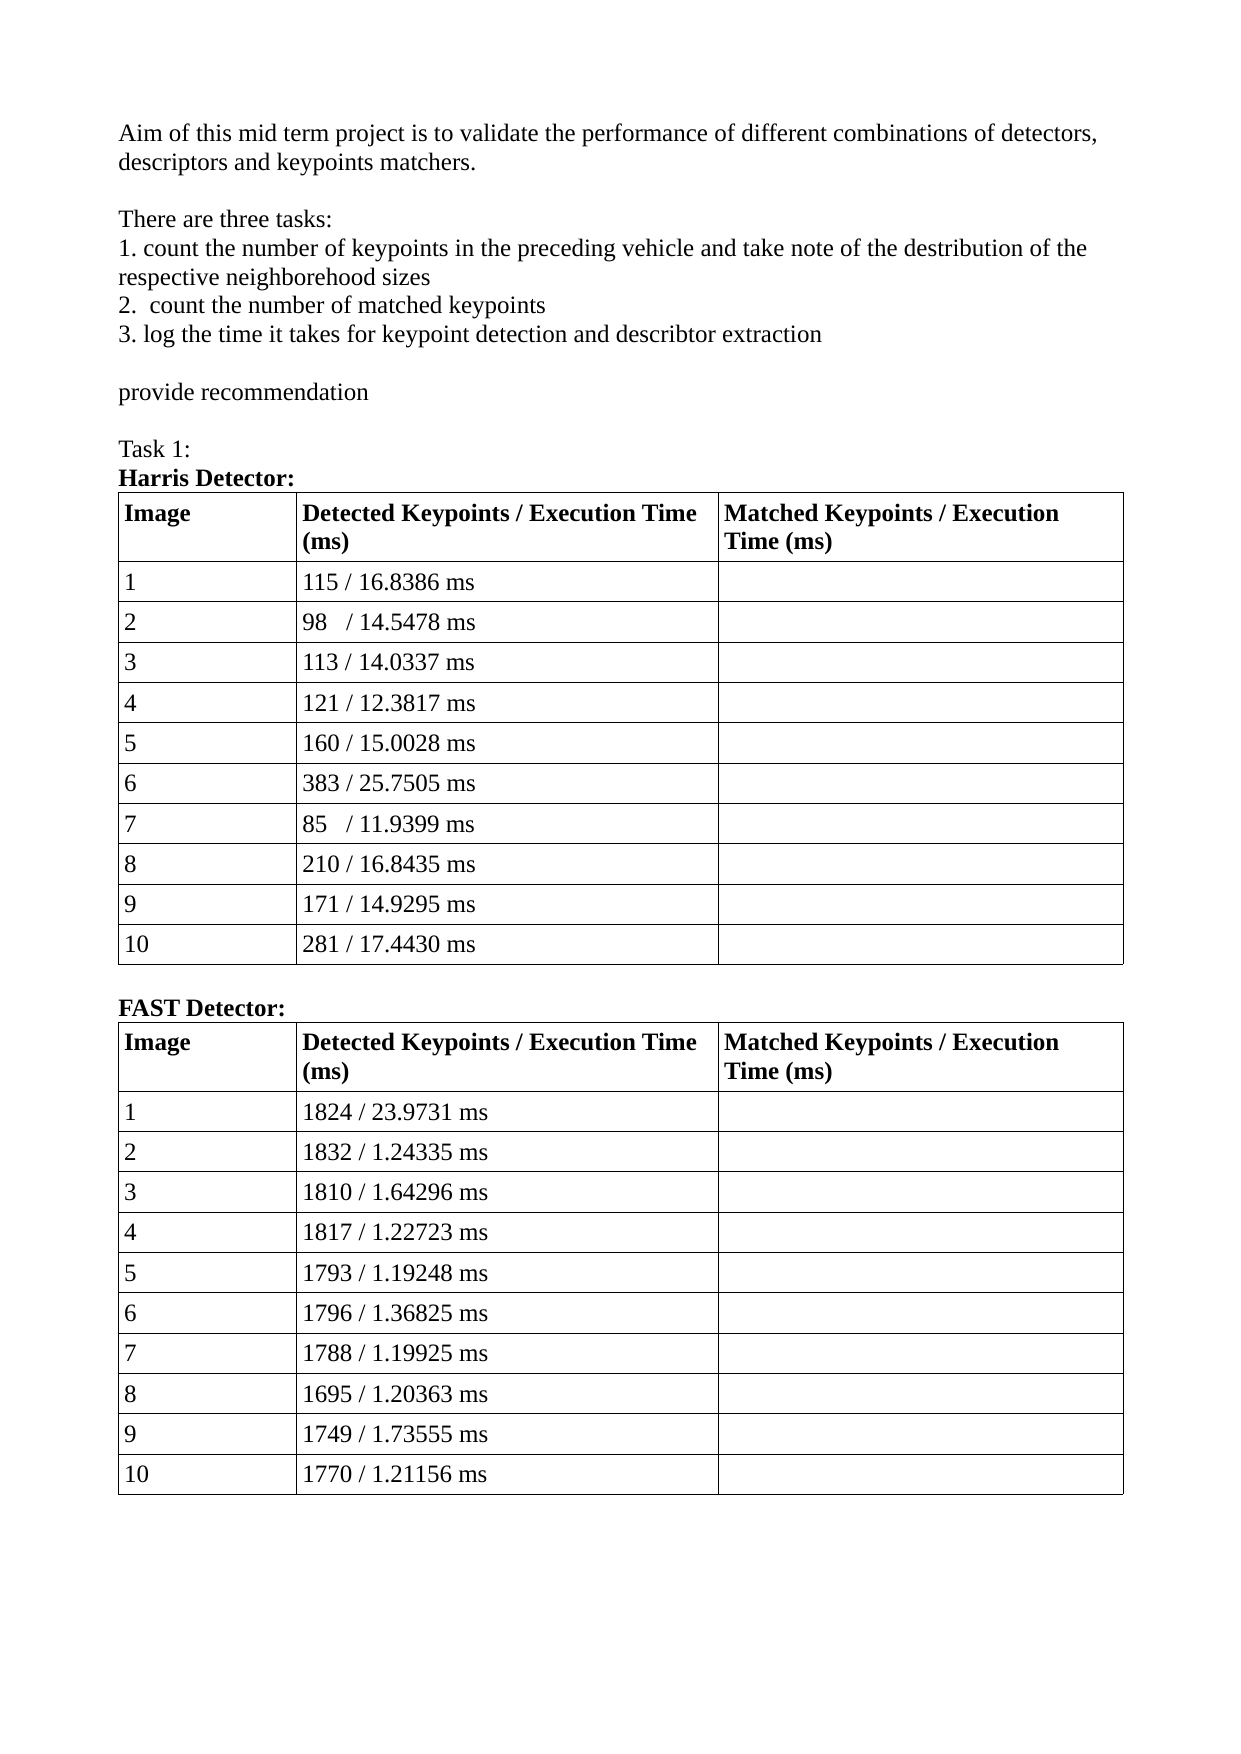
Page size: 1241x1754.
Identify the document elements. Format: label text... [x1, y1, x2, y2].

table_cell [719, 1334, 1123, 1373]
table_cell [719, 1172, 1123, 1212]
table_cell [719, 1253, 1123, 1292]
table_cell 4 [119, 1213, 296, 1252]
table_cell 9 [119, 885, 296, 924]
table_cell [719, 1414, 1123, 1453]
table_header Image [119, 493, 296, 561]
text provide recommendation [118, 377, 1122, 406]
table_cell 1810 / 1.64296 ms [297, 1172, 718, 1212]
table_cell 115 / 16.8386 ms [297, 562, 718, 601]
text There are three tasks: [118, 204, 1122, 233]
table_cell 1832 / 1.24335 ms [297, 1132, 718, 1171]
table_cell 85 / 11.9399 ms [297, 804, 718, 843]
text 3. log the time it takes for keypoint detection and describtor extraction [118, 319, 1122, 348]
table_cell [719, 844, 1123, 883]
table_cell [719, 1132, 1123, 1171]
table_cell 5 [119, 1253, 296, 1292]
table_cell 2 [119, 602, 296, 642]
text Aim of this mid term project is to validate the performance of different combinations of detectors, descriptors and keypoints matchers. [118, 118, 1122, 176]
table_cell 8 [119, 1374, 296, 1413]
text FAST Detector: [118, 993, 1122, 1022]
table_cell 210 / 16.8435 ms [297, 844, 718, 883]
table_header Matched Keypoints / Execution Time (ms) [719, 1023, 1123, 1091]
table_header Detected Keypoints / Execution Time (ms) [297, 1023, 718, 1091]
table_cell 7 [119, 1334, 296, 1373]
text 2. count the number of matched keypoints [118, 291, 1122, 319]
text Task 1: [118, 434, 1122, 463]
table_cell 1817 / 1.22723 ms [297, 1213, 718, 1252]
table_cell 2 [119, 1132, 296, 1171]
table_cell 160 / 15.0028 ms [297, 723, 718, 762]
table_cell 4 [119, 683, 296, 722]
table_cell [719, 723, 1123, 762]
table_cell 383 / 25.7505 ms [297, 764, 718, 803]
table_cell [719, 562, 1123, 601]
table_cell 9 [119, 1414, 296, 1453]
table_cell [719, 643, 1123, 682]
table_cell 1695 / 1.20363 ms [297, 1374, 718, 1413]
table_cell 10 [119, 925, 296, 964]
table_cell 1793 / 1.19248 ms [297, 1253, 718, 1292]
text Harris Detector: [118, 463, 1122, 492]
table_cell 281 / 17.4430 ms [297, 925, 718, 964]
table_cell 1 [119, 562, 296, 601]
table_cell 1 [119, 1092, 296, 1131]
table_cell 1824 / 23.9731 ms [297, 1092, 718, 1131]
table_cell [719, 683, 1123, 722]
table_cell [719, 885, 1123, 924]
table_header Detected Keypoints / Execution Time (ms) [297, 493, 718, 561]
text 1. count the number of keypoints in the preceding vehicle and take note of the destribution of the respective neighborehood sizes [118, 233, 1122, 291]
table_cell 121 / 12.3817 ms [297, 683, 718, 722]
table_cell 113 / 14.0337 ms [297, 643, 718, 682]
table_cell [719, 764, 1123, 803]
table_cell 1770 / 1.21156 ms [297, 1455, 718, 1494]
table_cell [719, 925, 1123, 964]
table_cell 3 [119, 1172, 296, 1212]
table_cell [719, 1092, 1123, 1131]
table_cell 8 [119, 844, 296, 883]
table_header Matched Keypoints / Execution Time (ms) [719, 493, 1123, 561]
table_cell 6 [119, 1293, 296, 1333]
table_cell 10 [119, 1455, 296, 1494]
table_cell [719, 1213, 1123, 1252]
table_cell 5 [119, 723, 296, 762]
table_cell 171 / 14.9295 ms [297, 885, 718, 924]
table_header Image [119, 1023, 296, 1091]
table_cell 1749 / 1.73555 ms [297, 1414, 718, 1453]
table_cell [719, 1293, 1123, 1333]
table_cell [719, 1374, 1123, 1413]
table_cell [719, 804, 1123, 843]
table_cell 1788 / 1.19925 ms [297, 1334, 718, 1373]
table_cell 3 [119, 643, 296, 682]
table_cell 1796 / 1.36825 ms [297, 1293, 718, 1333]
table_cell [719, 602, 1123, 642]
table_cell 98 / 14.5478 ms [297, 602, 718, 642]
table_cell [719, 1455, 1123, 1494]
table_cell 7 [119, 804, 296, 843]
table_cell 6 [119, 764, 296, 803]
